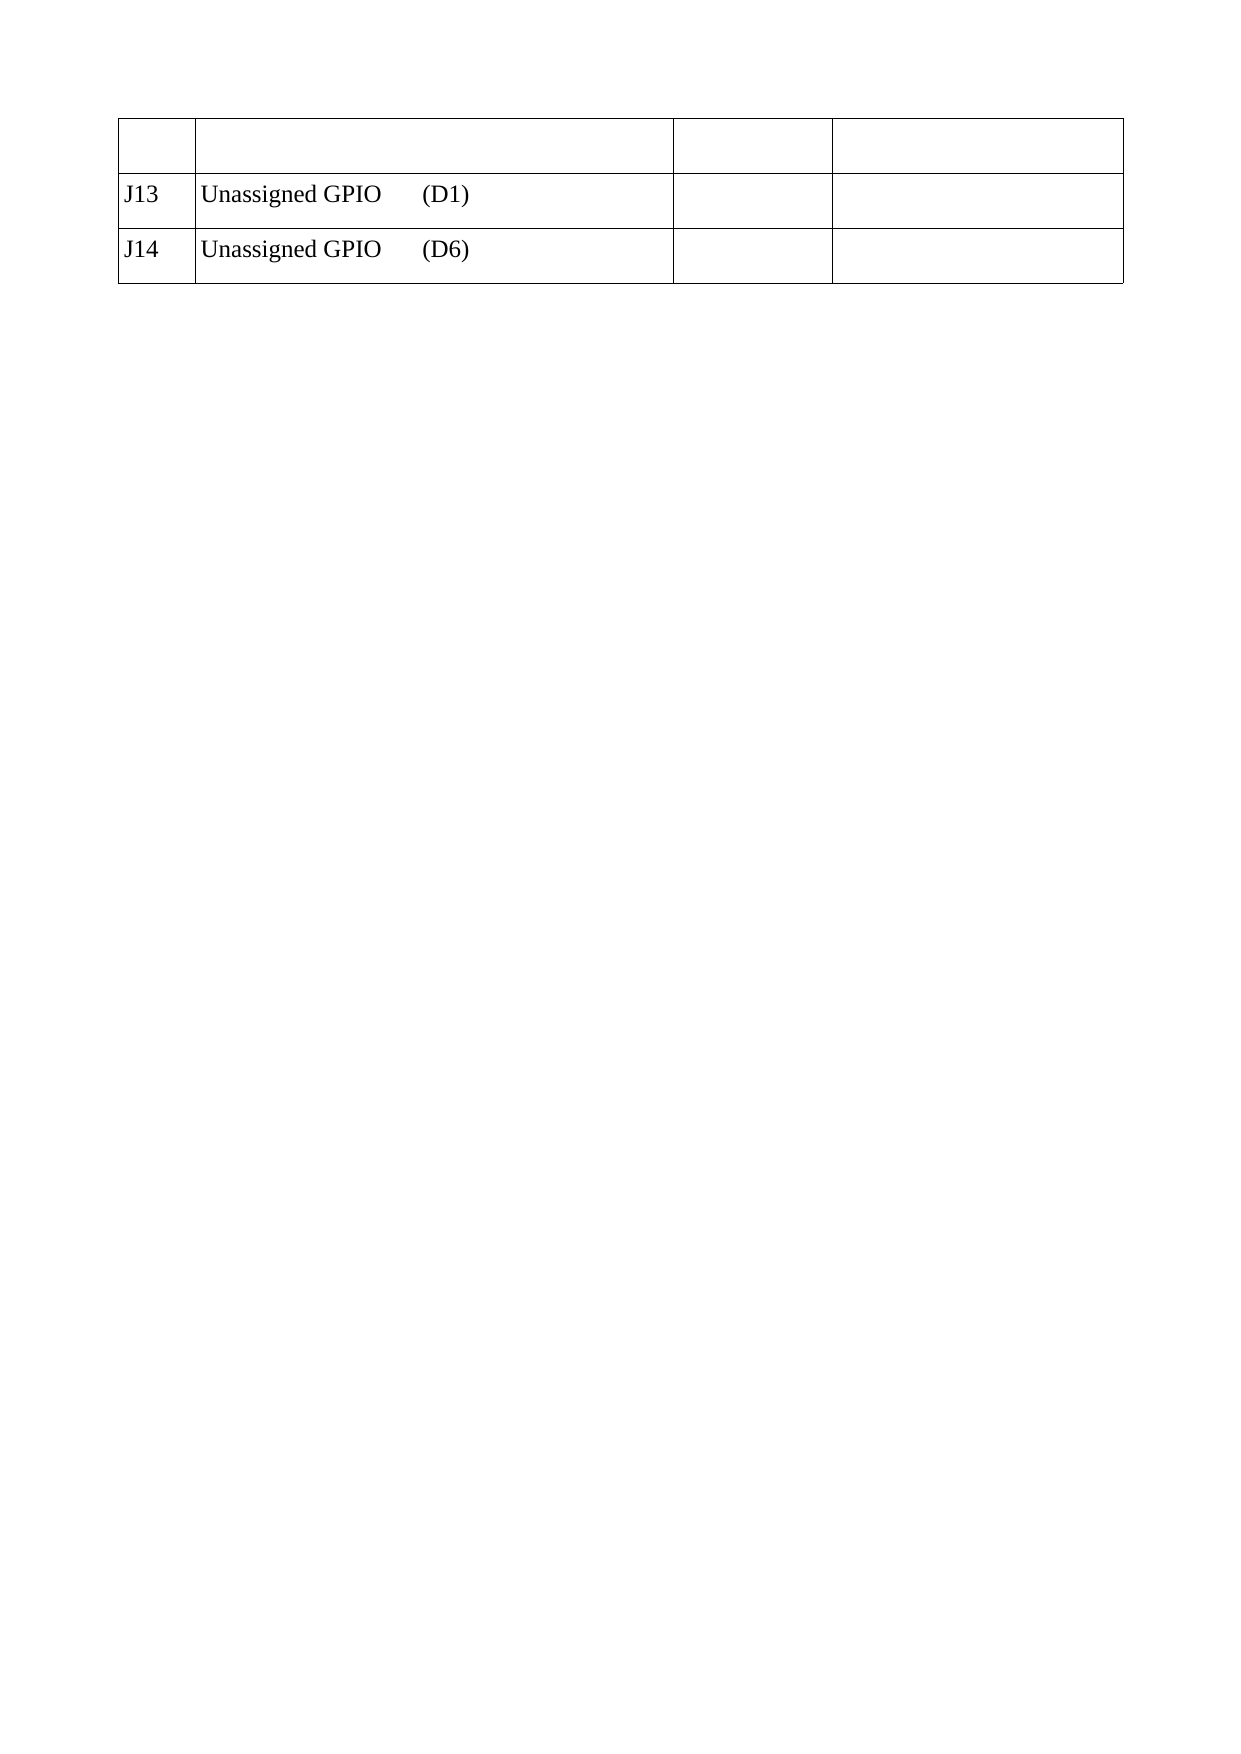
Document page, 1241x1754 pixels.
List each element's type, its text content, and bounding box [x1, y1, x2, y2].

table_cell [674, 229, 832, 283]
table_cell [119, 119, 195, 173]
table_cell [674, 174, 832, 228]
table_cell [674, 119, 832, 173]
table_cell Unassigned GPIO (D6) [196, 229, 673, 283]
table_cell J13 [119, 174, 195, 228]
table_cell Unassigned GPIO (D1) [196, 174, 673, 228]
table_cell [196, 119, 673, 173]
table_cell [833, 229, 1123, 283]
table_cell [833, 119, 1123, 173]
table_cell J14 [119, 229, 195, 283]
table_cell [833, 174, 1123, 228]
